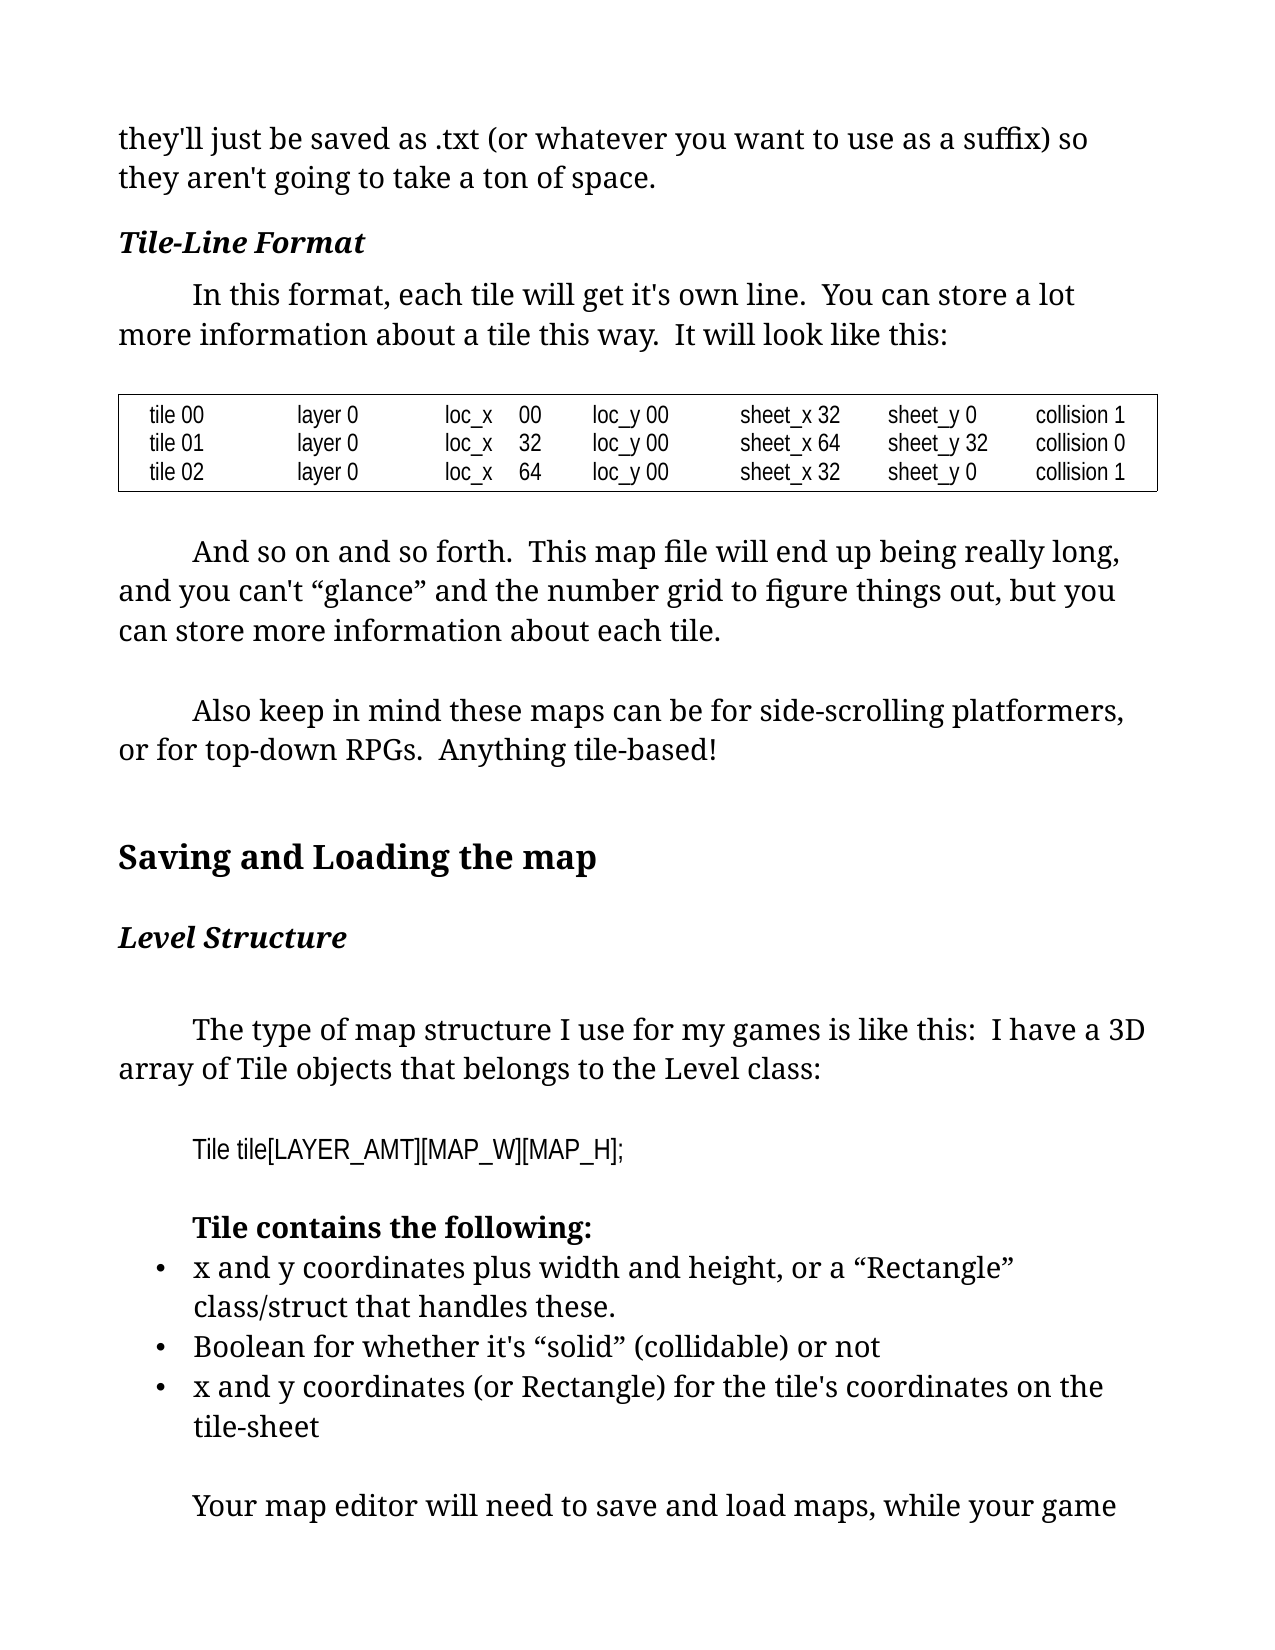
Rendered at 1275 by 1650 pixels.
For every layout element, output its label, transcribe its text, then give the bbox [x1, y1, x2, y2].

text Tile tile[LAYER_AMT][MAP_W][MAP_H]; [118, 1088, 1157, 1168]
text In this format, each tile will get it's own line. You can store a lot more information about a tile this way. It will look like this: [118, 275, 1157, 354]
subtitle Tile-Line Format [118, 222, 1157, 262]
text The type of map structure I use for my games is like this: I have a 3D array of Tile objects that belongs to the Level class: [118, 1009, 1157, 1088]
text they'll just be saved as .txt (or whatever you want to use as a suffix) so they aren't going to take a ton of space. [118, 118, 1157, 197]
text Also keep in mind these maps can be for side-scrolling platformers, or for top-down RPGs. Anything tile-based! [118, 690, 1157, 769]
list x and y coordinates plus width and height, or a “Rectangle” class/struct that handles these. [156, 1247, 1157, 1326]
text Your map editor will need to save and load maps, while your game [118, 1485, 1157, 1525]
list x and y coordinates (or Rectangle) for the tile's coordinates on the tile-sheet [156, 1366, 1157, 1446]
subtitle Saving and Loading the map [118, 834, 1157, 879]
list Boolean for whether it's “solid” (collidable) or not [156, 1326, 1157, 1366]
subtitle Level Structure [118, 917, 1157, 957]
text Tile contains the following: [118, 1207, 1157, 1247]
table_header tile 00 layer 0 loc_x 00 loc_y 00 sheet_x 32 sheet_y 0 collision 1 tile 01 layer 0 loc_x 32 loc_y 00 sheet_x 64 sheet_y 32 collision 0 tile 02 layer 0 loc_x 64 loc_y 00 sheet_x 32 sheet_y 0 collision 1 [119, 395, 1157, 491]
text And so on and so forth. This map file will end up being really long, and you can't “glance” and the number grid to figure things out, but you can store more information about each tile. [118, 531, 1157, 650]
